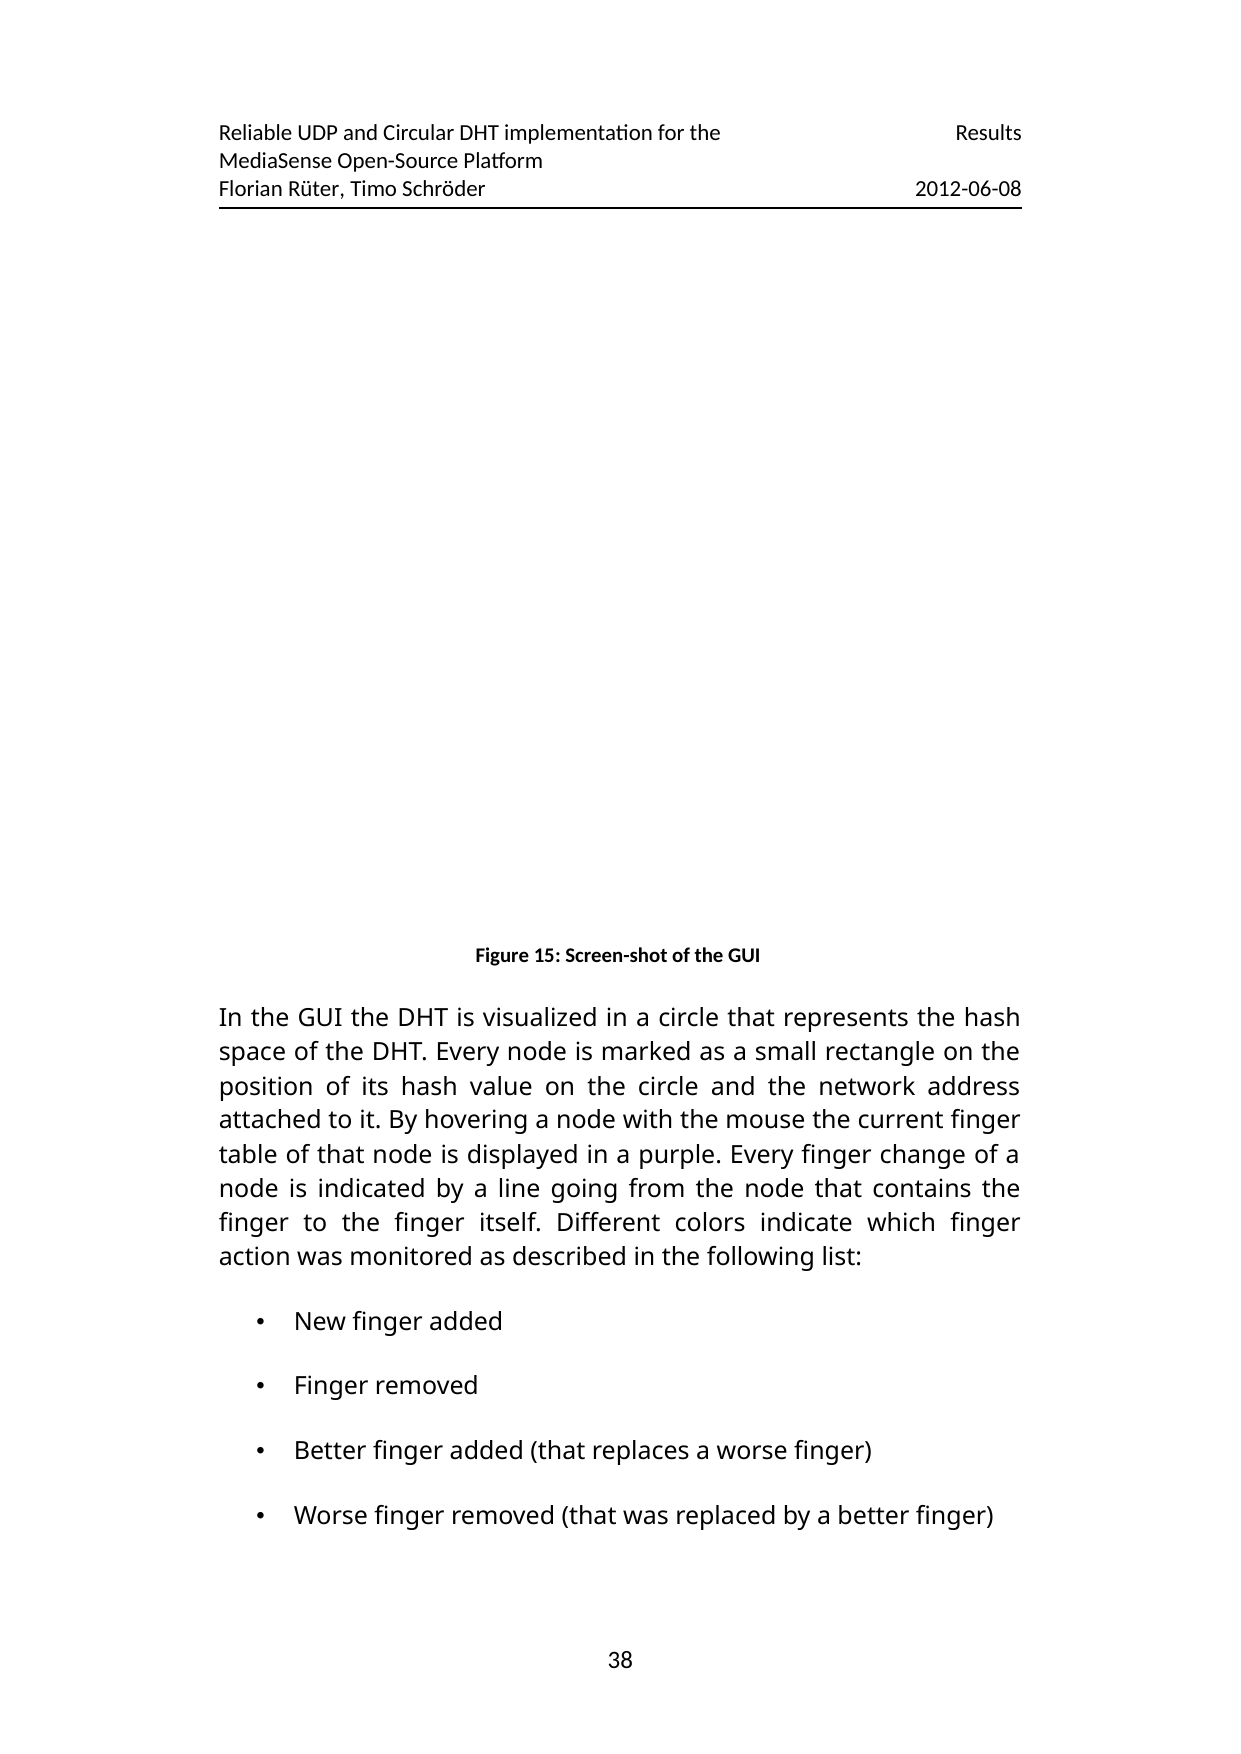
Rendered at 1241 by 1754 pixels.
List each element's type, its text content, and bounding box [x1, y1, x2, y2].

text Figure 9: Screen-shot of the GUI [218, 250, 1017, 967]
list Better finger added (that replaces a worse finger) [256, 1433, 1022, 1467]
text In the GUI the DHT is visualized in a circle that represents the hash space of the DHT. Every node is marked as a small rectangle on the position of its hash value on the circle and the network address attached to it. By hovering a node with the mouse the current finger table of that node is displayed in a purple. Every finger change of a node is indicated by a line going from the node that contains the finger to the finger itself. Different colors indicate which finger action was monitored as described in the following list: [218, 1000, 1022, 1272]
list New finger added [256, 1303, 1022, 1337]
list Worse finger removed (that was replaced by a better finger) [256, 1498, 1022, 1532]
list Finger removed [256, 1368, 1022, 1402]
